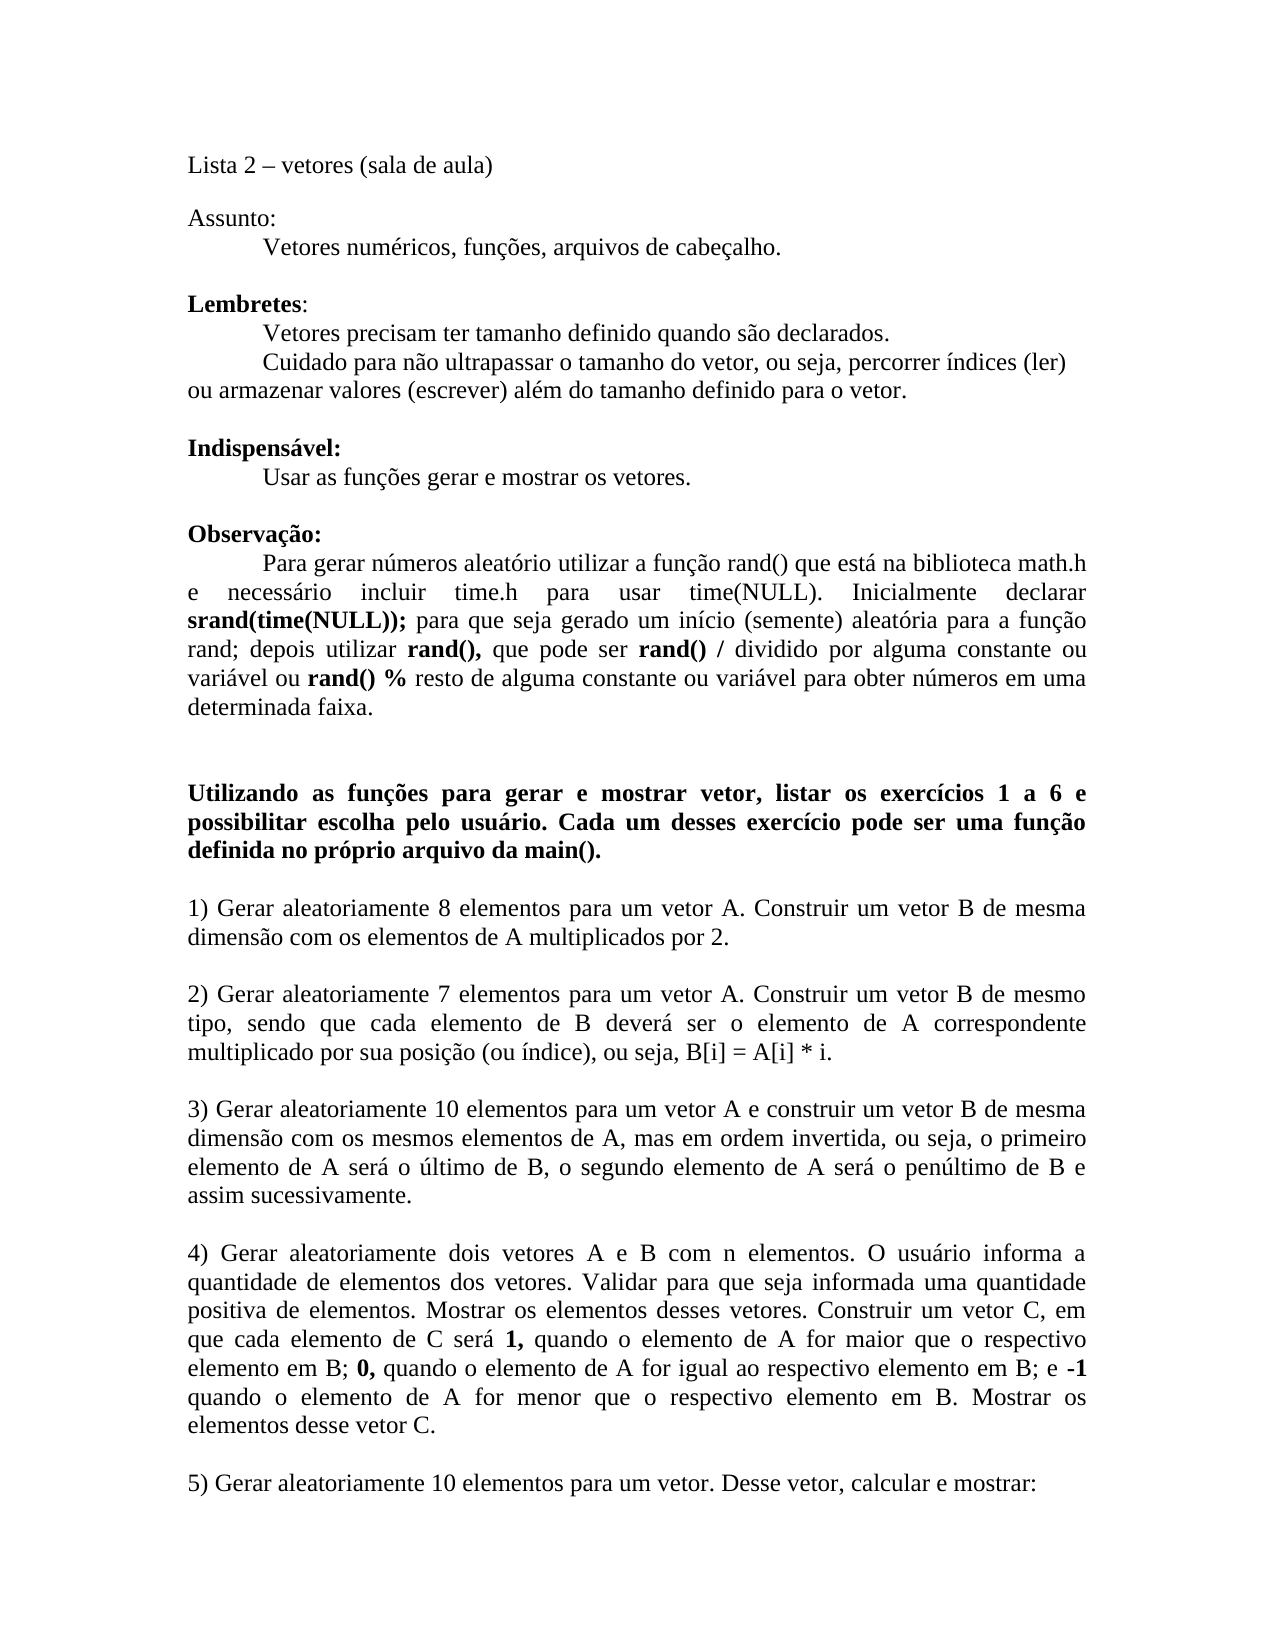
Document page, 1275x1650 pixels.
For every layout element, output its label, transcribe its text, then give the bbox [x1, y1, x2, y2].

text Lembretes: [187, 289, 1087, 318]
text 3) Gerar aleatoriamente 10 elementos para um vetor A e construir um vetor B de mesma dimensão com os mesmos elementos de A, mas em ordem invertida, ou seja, o primeiro elemento de A será o último de B, o segundo elemento de A será o penúltimo de B e assim sucessivamente. [187, 1094, 1087, 1209]
list 4) Gerar aleatoriamente dois vetores A e B com n elementos. O usuário informa a quantidade de elementos dos vetores. Validar para que seja informada uma quantidade positiva de elementos. Mostrar os elementos desses vetores. Construir um vetor C, em que cada elemento de C será 1, quando o elemento de A for maior que o respectivo elemento em B; 0, quando o elemento de A for igual ao respectivo elemento em B; e -1 quando o elemento de A for menor que o respectivo elemento em B. Mostrar os elementos desse vetor C. [187, 1238, 1087, 1439]
text Observação: [187, 519, 1087, 548]
text Para gerar números aleatório utilizar a função rand() que está na biblioteca math.h e necessário incluir time.h para usar time(NULL). Inicialmente declarar srand(time(NULL)); para que seja gerado um início (semente) aleatória para a função rand; depois utilizar rand(), que pode ser rand() / dividido por alguma constante ou variável ou rand() % resto de alguma constante ou variável para obter números em uma determinada faixa. [187, 548, 1087, 720]
text 2) Gerar aleatoriamente 7 elementos para um vetor A. Construir um vetor B de mesmo tipo, sendo que cada elemento de B deverá ser o elemento de A correspondente multiplicado por sua posição (ou índice), ou seja, B[i] = A[i] * i. [187, 979, 1087, 1065]
text Indispensável: [187, 433, 1087, 462]
text Vetores precisam ter tamanho definido quando são declarados. [187, 318, 1087, 347]
text Assunto: [187, 203, 1087, 232]
text Lista 2 – vetores (sala de aula) [187, 150, 1087, 179]
text Utilizando as funções para gerar e mostrar vetor, listar os exercícios 1 a 6 e possibilitar escolha pelo usuário. Cada um desses exercício pode ser uma função definida no próprio arquivo da main(). [187, 778, 1087, 864]
text Usar as funções gerar e mostrar os vetores. [187, 462, 1087, 490]
text 5) Gerar aleatoriamente 10 elementos para um vetor. Desse vetor, calcular e mostrar: [187, 1468, 1087, 1497]
text 1) Gerar aleatoriamente 8 elementos para um vetor A. Construir um vetor B de mesma dimensão com os elementos de A multiplicados por 2. [187, 893, 1087, 950]
text Vetores numéricos, funções, arquivos de cabeçalho. [187, 232, 1087, 260]
text Cuidado para não ultrapassar o tamanho do vetor, ou seja, percorrer índices (ler) ou armazenar valores (escrever) além do tamanho definido para o vetor. [187, 347, 1087, 404]
